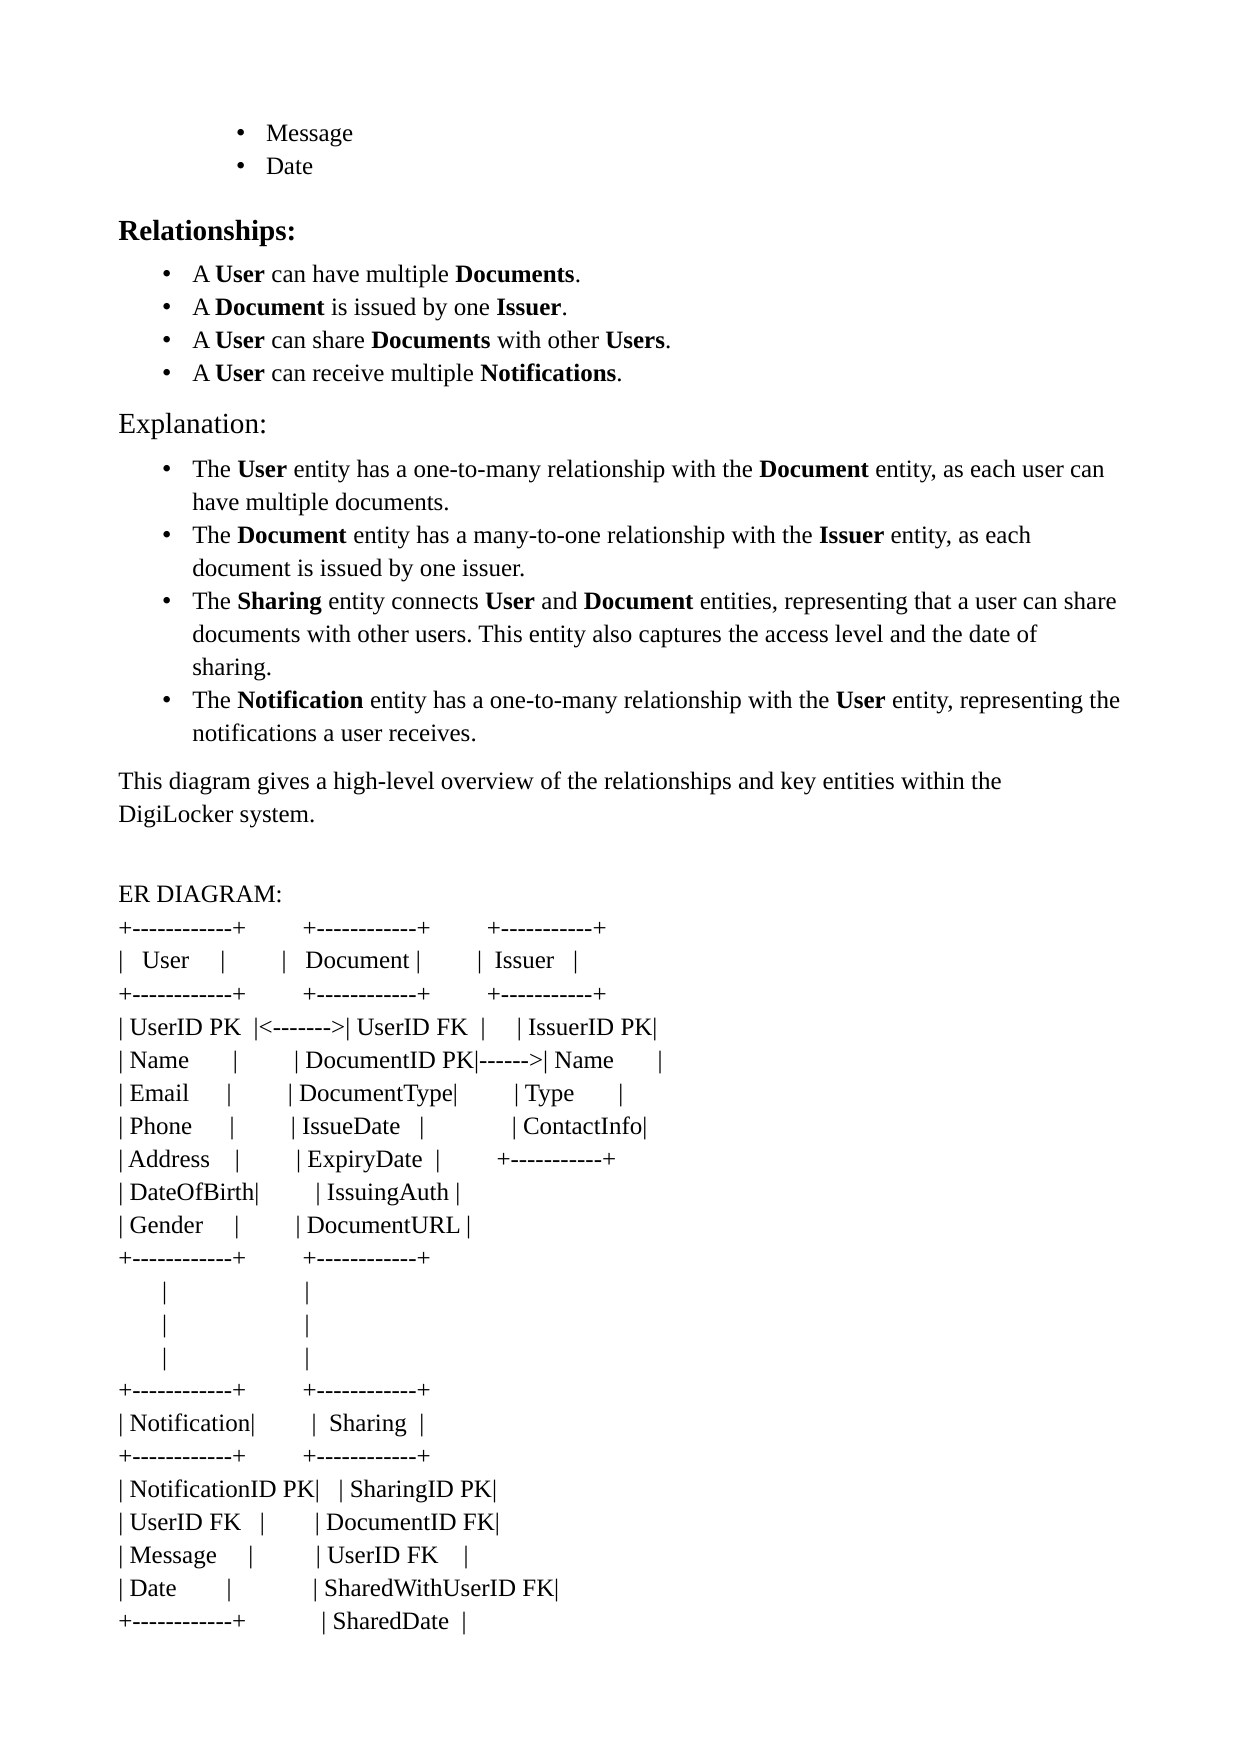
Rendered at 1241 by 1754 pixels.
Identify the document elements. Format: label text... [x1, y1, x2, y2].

text | Email | | DocumentType| | Type | [118, 1078, 1122, 1106]
list The User entity has a one-to-many relationship with the Document entity, as each user can have multiple documents. [162, 454, 1122, 516]
list The Document entity has a many-to-one relationship with the Issuer entity, as each document is issued by one issuer. [162, 520, 1122, 582]
text +------------+ +------------+ +-----------+ [118, 913, 1122, 941]
text | UserID FK | | DocumentID FK| [118, 1507, 1122, 1536]
text +------------+ | SharedDate | [118, 1606, 1122, 1635]
text | DateOfBirth| | IssuingAuth | [118, 1177, 1122, 1206]
list Message [236, 118, 1122, 147]
text +------------+ +------------+ [118, 1243, 1122, 1272]
list The Sharing entity connects User and Document entities, representing that a user can share documents with other users. This entity also captures the access level and the date of sharing. [162, 586, 1122, 681]
list A User can have multiple Documents. [162, 259, 1122, 288]
text | User | | Document | | Issuer | [118, 946, 1122, 974]
list A User can share Documents with other Users. [162, 325, 1122, 354]
list Date [236, 151, 1122, 180]
text | Date | | SharedWithUserID FK| [118, 1573, 1122, 1602]
text | Address | | ExpiryDate | +-----------+ [118, 1144, 1122, 1172]
text | UserID PK |<------->| UserID FK | | IssuerID PK| [118, 1012, 1122, 1040]
list The Notification entity has a one-to-many relationship with the User entity, representing the notifications a user receives. [162, 685, 1122, 747]
text This diagram gives a high-level overview of the relationships and key entities within the DigiLocker system. [118, 766, 1122, 828]
text | Gender | | DocumentURL | [118, 1210, 1122, 1238]
text | NotificationID PK| | SharingID PK| [118, 1474, 1122, 1503]
list A User can receive multiple Notifications. [162, 358, 1122, 387]
text ER DIAGRAM: [118, 879, 1122, 908]
text +------------+ +------------+ +-----------+ [118, 979, 1122, 1007]
list A Document is issued by one Issuer. [162, 292, 1122, 321]
text | | [118, 1309, 1122, 1338]
text | Notification| | Sharing | [118, 1408, 1122, 1437]
text +------------+ +------------+ [118, 1375, 1122, 1404]
text | Name | | DocumentID PK|------>| Name | [118, 1045, 1122, 1073]
text | | [118, 1342, 1122, 1371]
text | Message | | UserID FK | [118, 1540, 1122, 1569]
subtitle Relationships: [118, 213, 1122, 247]
text +------------+ +------------+ [118, 1441, 1122, 1470]
text | Phone | | IssueDate | | ContactInfo| [118, 1111, 1122, 1139]
text | | [118, 1276, 1122, 1304]
subtitle Explanation: [118, 406, 1122, 439]
